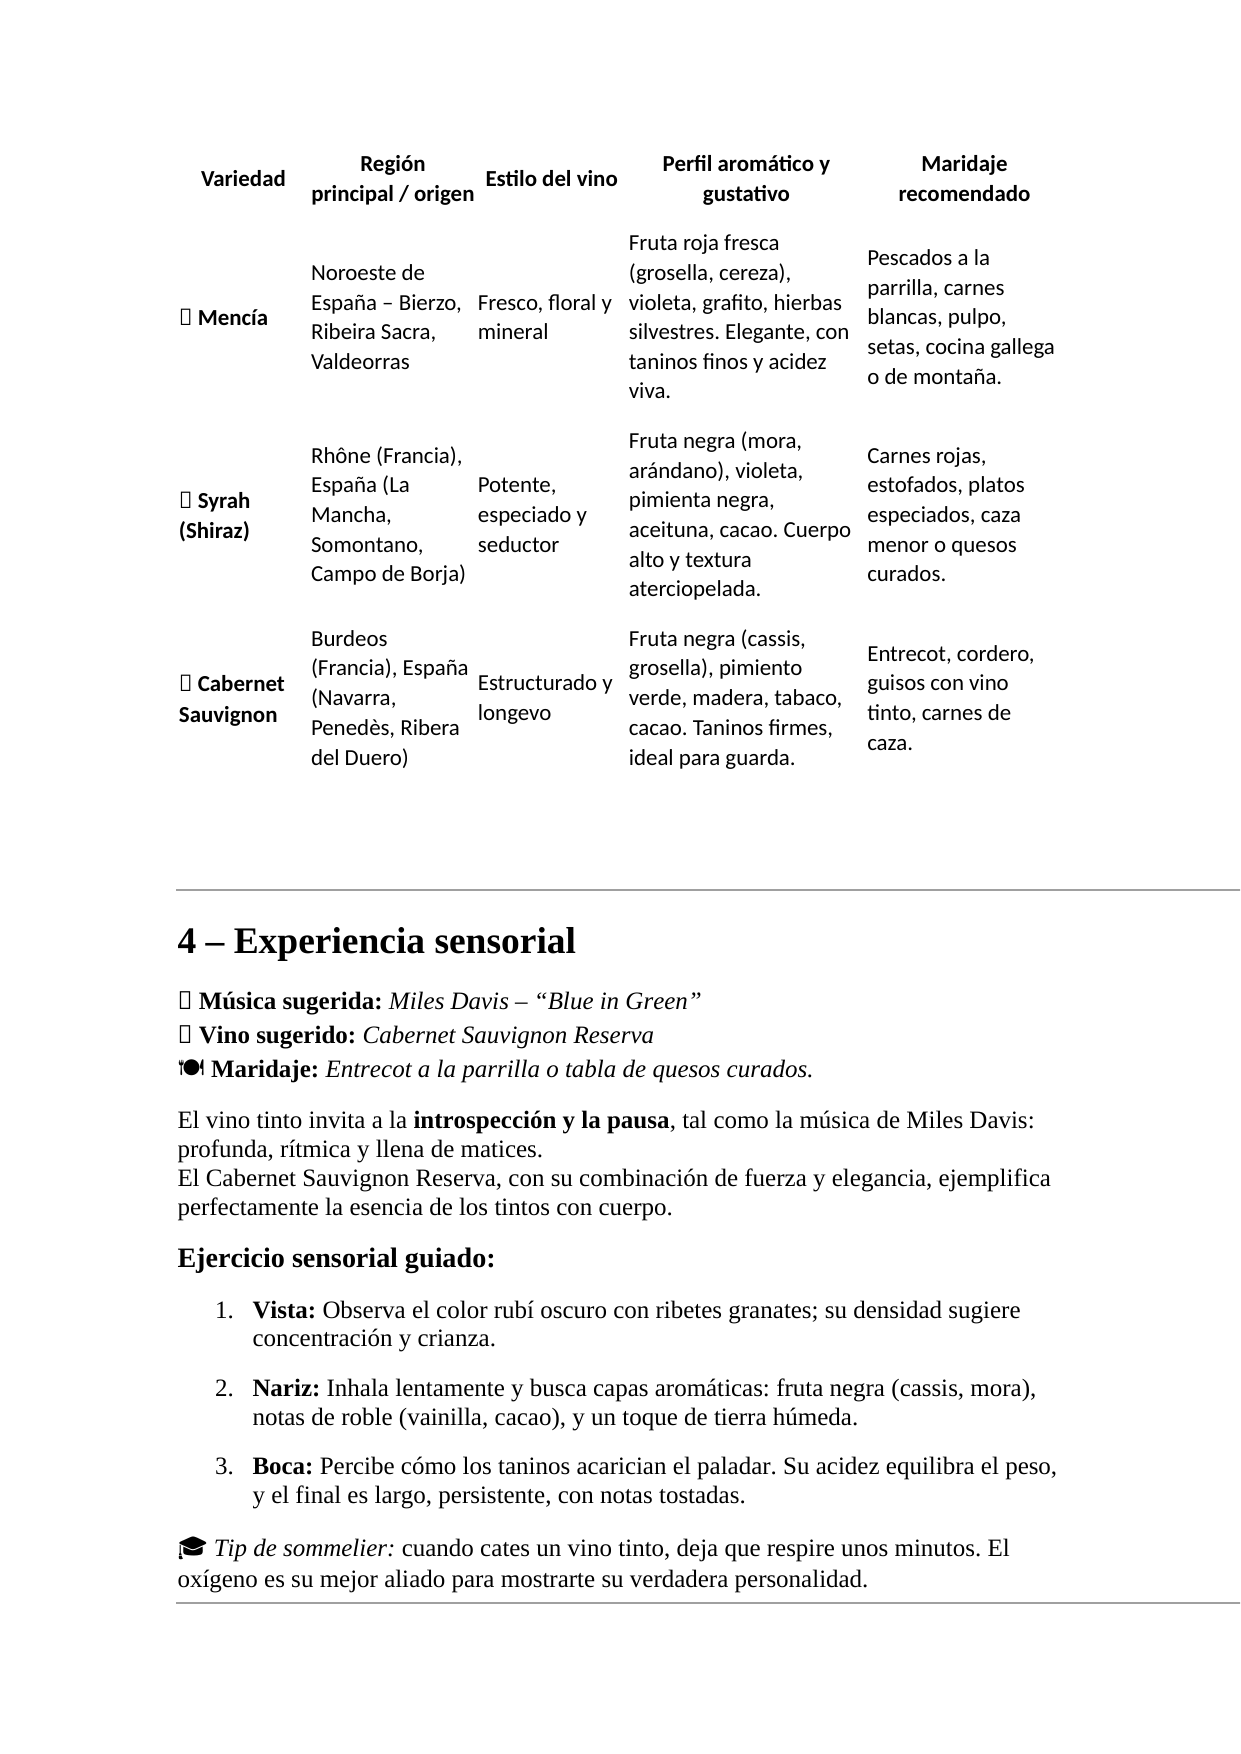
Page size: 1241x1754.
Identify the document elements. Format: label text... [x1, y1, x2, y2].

table_cell Estructurado y longevo [476, 622, 627, 790]
table_header Perfil aromático y gustativo [627, 148, 865, 227]
table_header Maridaje recomendado [865, 148, 1063, 227]
text 🎓 Tip de sommelier: cuando cates un vino tinto, deja que respire unos minutos. El oxígeno es su mejor aliado para mostrarte su verdadera personalidad. [177, 1530, 1063, 1592]
table_cell 🍇 Syrah (Shiraz) [177, 425, 309, 622]
table_cell Burdeos (Francia), España (Navarra, Penedès, Ribera del Duero) [309, 622, 476, 790]
list Nariz: Inhala lentamente y busca capas aromáticas: fruta negra (cassis, mora), notas de roble (vainilla, cacao), y un toque de tierra húmeda. [215, 1373, 1063, 1431]
table_cell Fresco, floral y mineral [476, 227, 627, 424]
table_cell Entrecot, cordero, guisos con vino tinto, carnes de caza. [865, 622, 1063, 790]
text 🎶 Música sugerida: Miles Davis – “Blue in Green” 🍷 Vino sugerido: Cabernet Sauvignon Reserva 🍽 Maridaje: Entrecot a la parrilla o tabla de quesos curados. [177, 983, 1063, 1085]
table_header Estilo del vino [476, 148, 627, 227]
table_header Región principal / origen [309, 148, 476, 227]
subtitle 4 – Experiencia sensorial [177, 919, 1063, 962]
table_cell Noroeste de España – Bierzo, Ribeira Sacra, Valdeorras [309, 227, 476, 424]
table_cell Carnes rojas, estofados, platos especiados, caza menor o quesos curados. [865, 425, 1063, 622]
table_cell 🍇 Mencía [177, 227, 309, 424]
table_cell Fruta negra (mora, arándano), violeta, pimienta negra, aceituna, cacao. Cuerpo alto y textura aterciopelada. [627, 425, 865, 622]
table_header Variedad [177, 148, 309, 227]
table_cell Rhône (Francia), España (La Mancha, Somontano, Campo de Borja) [309, 425, 476, 622]
list Boca: Percibe cómo los taninos acarician el paladar. Su acidez equilibra el peso, y el final es largo, persistente, con notas tostadas. [215, 1451, 1063, 1509]
text El vino tinto invita a la introspección y la pausa, tal como la música de Miles Davis: profunda, rítmica y llena de matices. El Cabernet Sauvignon Reserva, con su combinación de fuerza y elegancia, ejemplifica perfectamente la esencia de los tintos con cuerpo. [177, 1106, 1063, 1221]
table_cell Fruta roja fresca (grosella, cereza), violeta, grafito, hierbas silvestres. Elegante, con taninos finos y acidez viva. [627, 227, 865, 424]
table_cell Pescados a la parrilla, carnes blancas, pulpo, setas, cocina gallega o de montaña. [865, 227, 1063, 424]
table_cell Fruta negra (cassis, grosella), pimiento verde, madera, tabaco, cacao. Taninos firmes, ideal para guarda. [627, 622, 865, 790]
subtitle Ejercicio sensorial guiado: [177, 1241, 1063, 1274]
table_cell Potente, especiado y seductor [476, 425, 627, 622]
table_cell 🍇 Cabernet Sauvignon [177, 622, 309, 790]
list Vista: Observa el color rubí oscuro con ribetes granates; su densidad sugiere concentración y crianza. [215, 1295, 1063, 1352]
